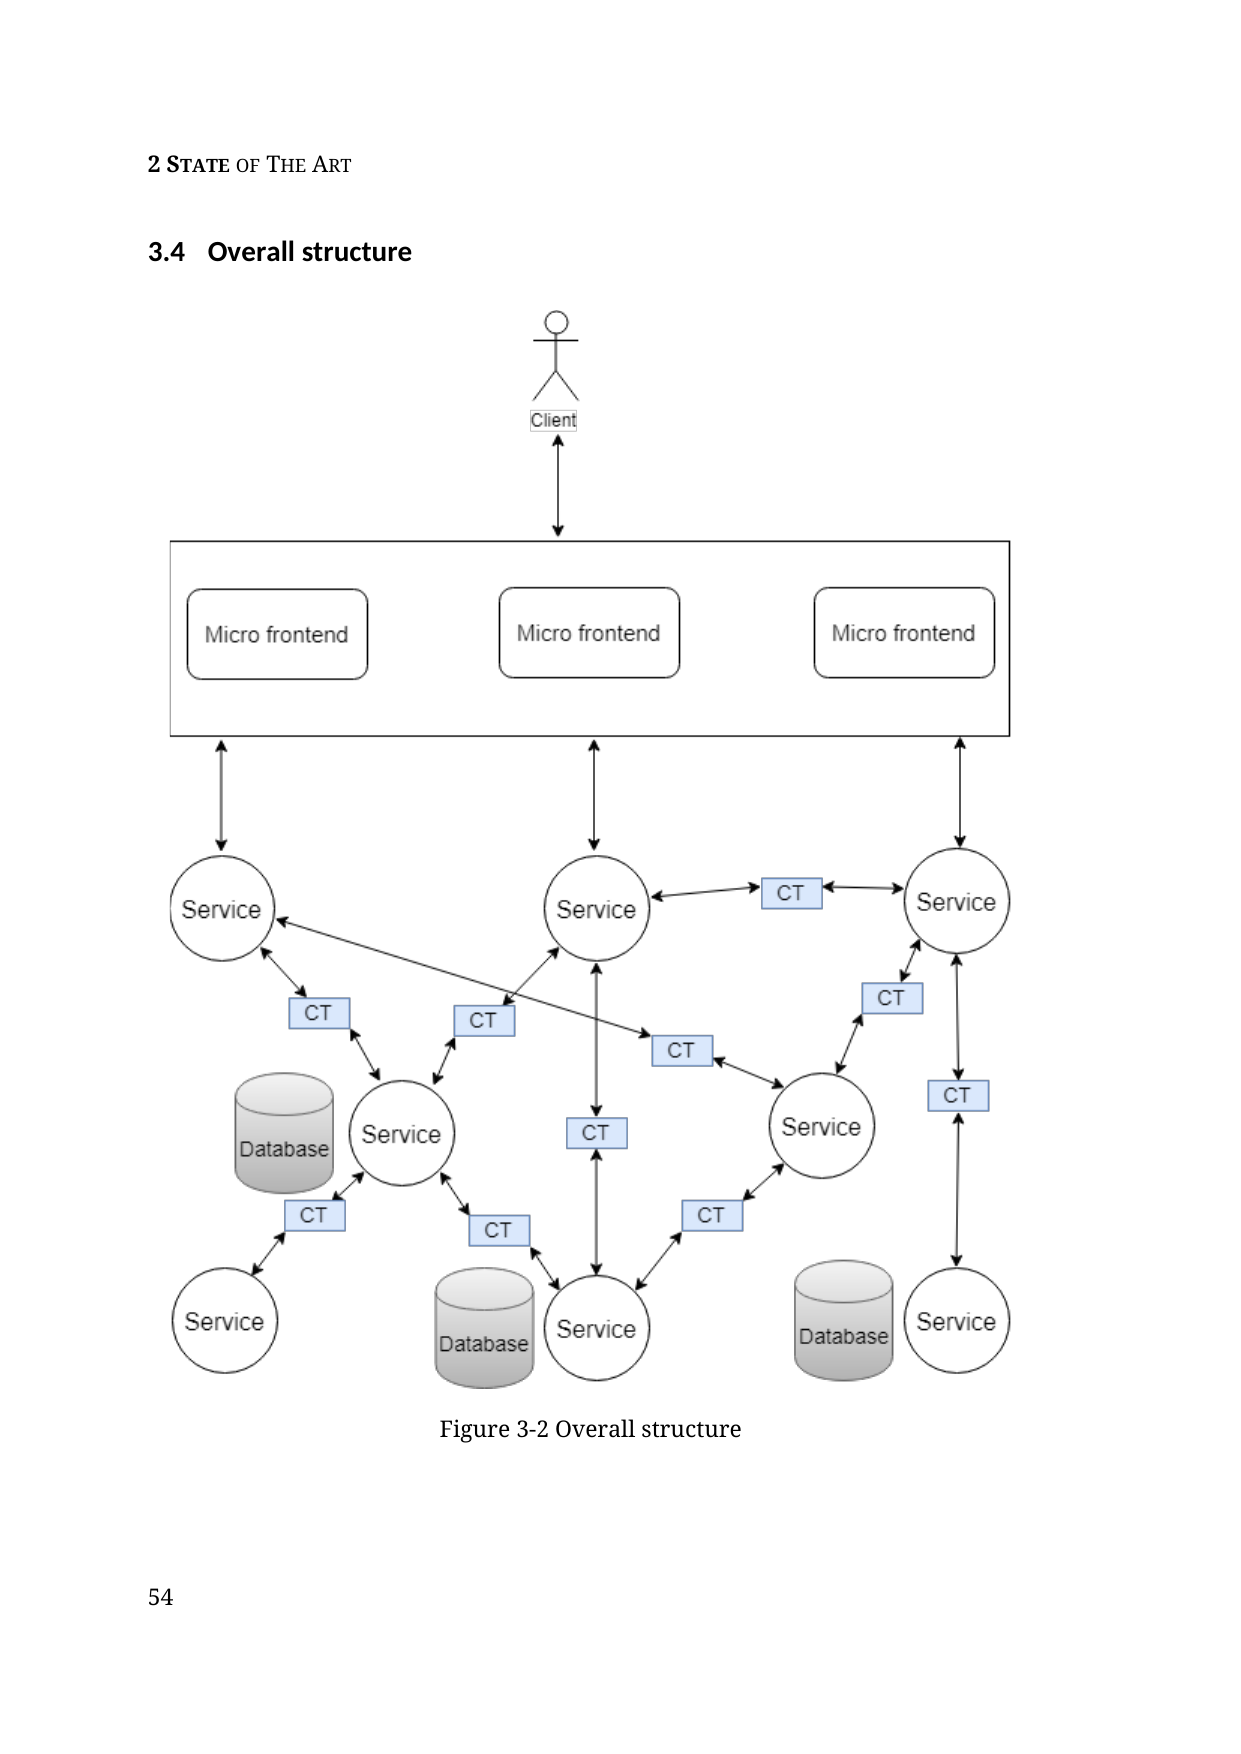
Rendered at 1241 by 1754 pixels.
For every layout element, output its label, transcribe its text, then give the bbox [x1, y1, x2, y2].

text Figure ‎3‑2 Overall structure [148, 1413, 1033, 1444]
subtitle Overall structure [148, 233, 1033, 269]
